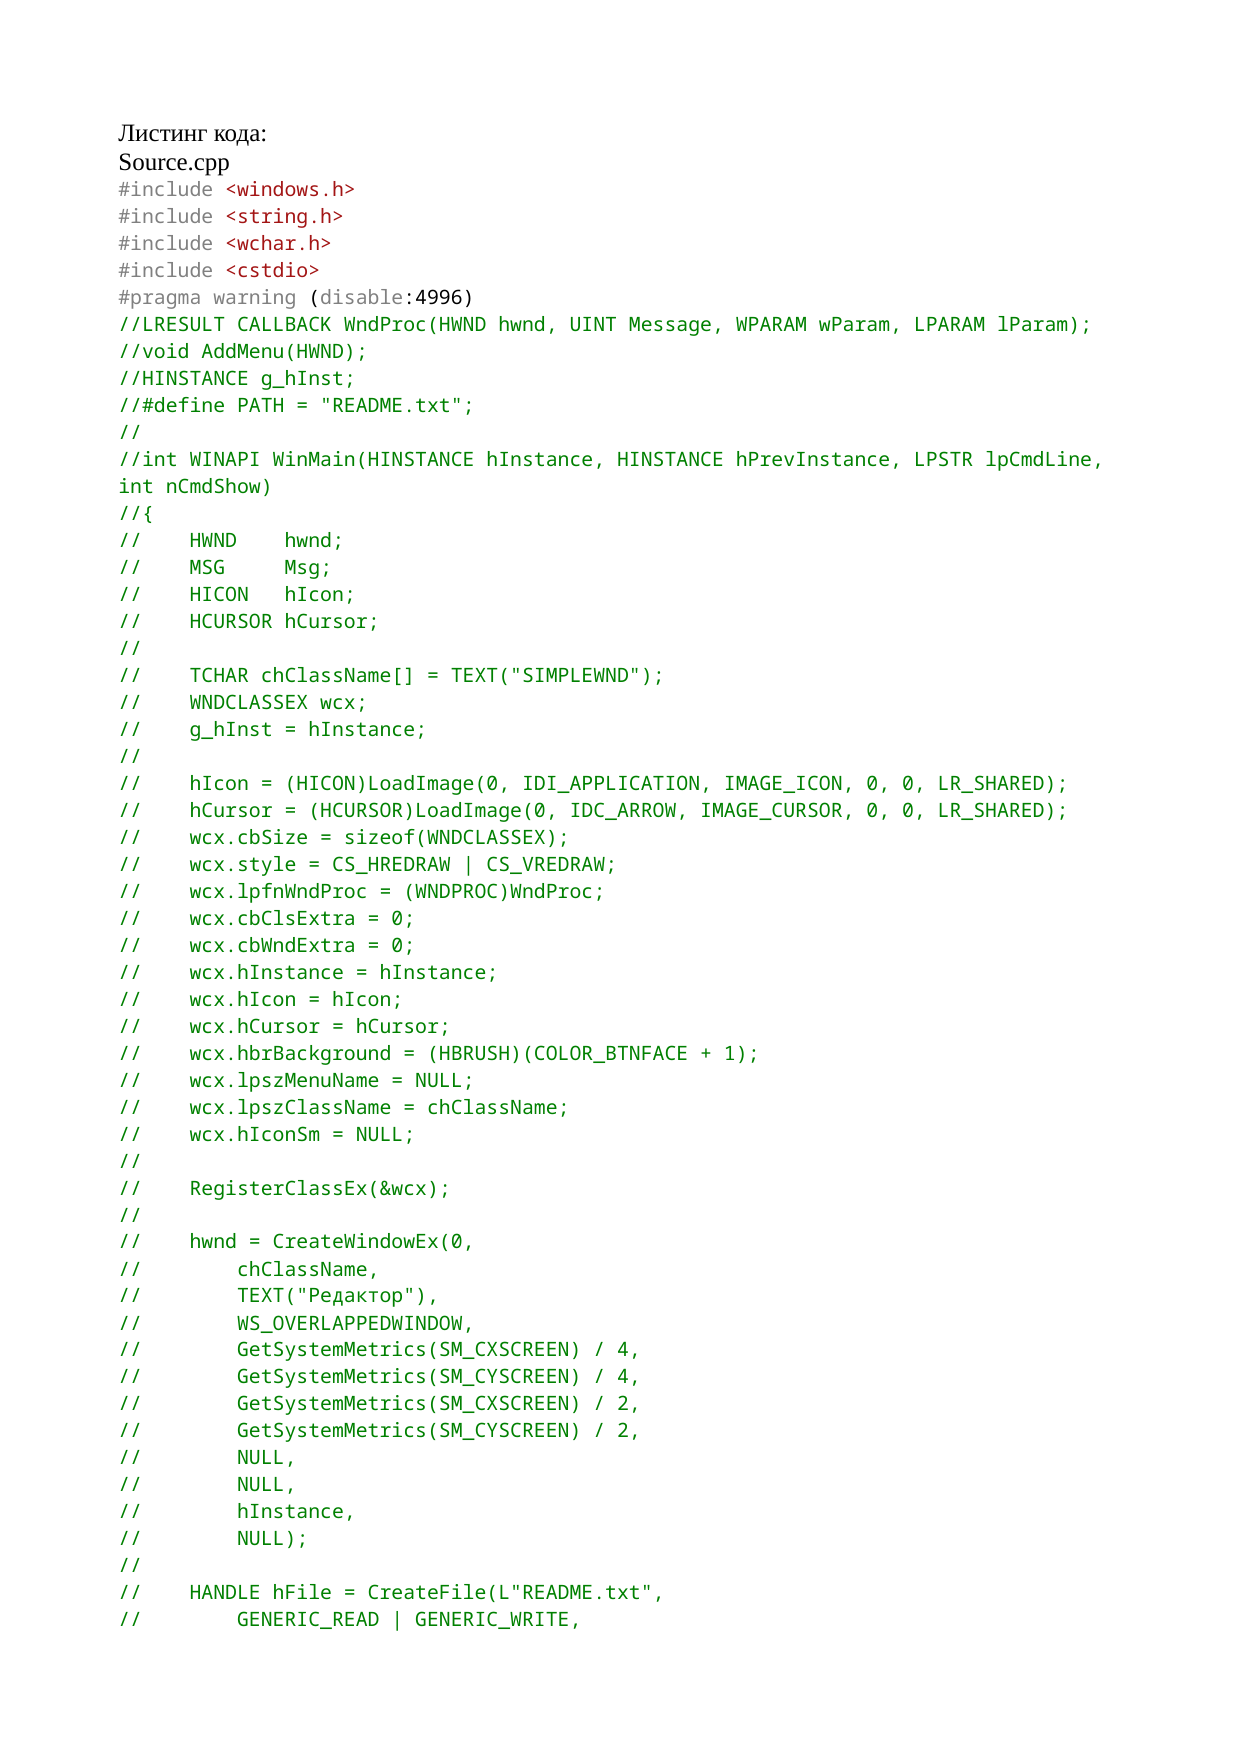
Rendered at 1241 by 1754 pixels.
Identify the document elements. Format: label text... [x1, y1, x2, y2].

text // hCursor = (HCURSOR)LoadImage(0, IDC_ARROW, IMAGE_CURSOR, 0, 0, LR_SHARED); [118, 796, 1122, 823]
text // HANDLE hFile = CreateFile(L"README.txt", [118, 1578, 1122, 1606]
text // RegisterClassEx(&wcx); [118, 1174, 1122, 1201]
text // wcx.cbClsExtra = 0; [118, 904, 1122, 931]
text // hInstance, [118, 1498, 1122, 1524]
text // HICON hIcon; [118, 580, 1122, 607]
text #pragma warning (disable:4996) [118, 283, 1122, 311]
text // GetSystemMetrics(SM_CXSCREEN) / 4, [118, 1336, 1122, 1363]
text // [118, 1201, 1122, 1228]
text // hwnd = CreateWindowEx(0, [118, 1228, 1122, 1255]
text // MSG Msg; [118, 553, 1122, 580]
text // HWND hwnd; [118, 526, 1122, 553]
text // wcx.lpfnWndProc = (WNDPROC)WndProc; [118, 877, 1122, 904]
text // wcx.lpszClassName = chClassName; [118, 1093, 1122, 1120]
text //{ [118, 499, 1122, 526]
text // NULL, [118, 1471, 1122, 1498]
text // [118, 742, 1122, 769]
text // NULL); [118, 1524, 1122, 1552]
text // wcx.hInstance = hInstance; [118, 958, 1122, 985]
text // hIcon = (HICON)LoadImage(0, IDI_APPLICATION, IMAGE_ICON, 0, 0, LR_SHARED); [118, 769, 1122, 796]
text // WNDCLASSEX wcx; [118, 688, 1122, 715]
text // wcx.hCursor = hCursor; [118, 1012, 1122, 1039]
text #include <wchar.h> [118, 229, 1122, 257]
text // wcx.style = CS_HREDRAW | CS_VREDRAW; [118, 850, 1122, 877]
text // wcx.hIconSm = NULL; [118, 1120, 1122, 1147]
text //LRESULT CALLBACK WndProc(HWND hwnd, UINT Message, WPARAM wParam, LPARAM lParam); [118, 311, 1122, 337]
text // wcx.hbrBackground = (HBRUSH)(COLOR_BTNFACE + 1); [118, 1039, 1122, 1066]
text // wcx.cbWndExtra = 0; [118, 931, 1122, 958]
text //void AddMenu(HWND); [118, 337, 1122, 364]
text //int WINAPI WinMain(HINSTANCE hInstance, HINSTANCE hPrevInstance, LPSTR lpCmdLine, int nCmdShow) [118, 445, 1122, 499]
text // [118, 1147, 1122, 1174]
text // GENERIC_READ | GENERIC_WRITE, [118, 1606, 1122, 1632]
text Source.cpp #include <windows.h> [118, 147, 1122, 203]
text // HCURSOR hCursor; [118, 607, 1122, 634]
text //HINSTANCE g_hInst; [118, 364, 1122, 391]
text // TEXT("Редактор"), [118, 1282, 1122, 1309]
text //#define PATH = "README.txt"; [118, 391, 1122, 418]
text // [118, 634, 1122, 661]
text // wcx.lpszMenuName = NULL; [118, 1066, 1122, 1093]
text // NULL, [118, 1444, 1122, 1471]
text #include <string.h> [118, 203, 1122, 229]
text Листинг кода: [118, 118, 1122, 147]
text // TCHAR chClassName[] = TEXT("SIMPLEWND"); [118, 661, 1122, 688]
text // [118, 1552, 1122, 1578]
text // GetSystemMetrics(SM_CXSCREEN) / 2, [118, 1390, 1122, 1417]
text // wcx.cbSize = sizeof(WNDCLASSEX); [118, 823, 1122, 850]
text #include <cstdio> [118, 257, 1122, 283]
text // GetSystemMetrics(SM_CYSCREEN) / 2, [118, 1417, 1122, 1444]
text // [118, 418, 1122, 445]
text // wcx.hIcon = hIcon; [118, 985, 1122, 1012]
text // g_hInst = hInstance; [118, 715, 1122, 742]
text // GetSystemMetrics(SM_CYSCREEN) / 4, [118, 1363, 1122, 1390]
text // chClassName, [118, 1255, 1122, 1282]
text // WS_OVERLAPPEDWINDOW, [118, 1309, 1122, 1336]
